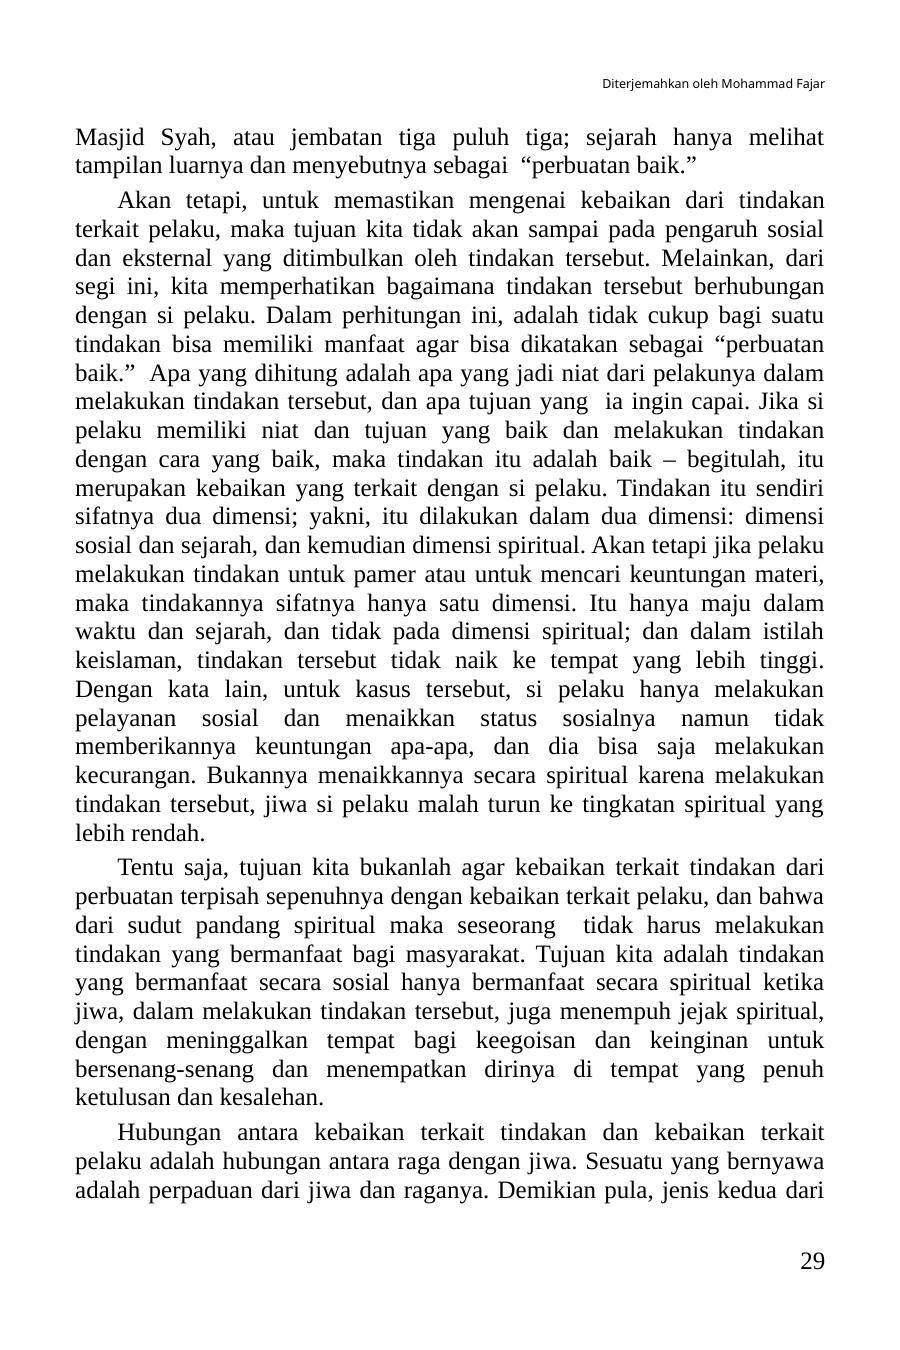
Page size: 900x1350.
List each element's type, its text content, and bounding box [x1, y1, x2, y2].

text Hubungan antara kebaikan terkait tindakan dan kebaikan terkait pelaku adalah hubungan antara raga dengan jiwa. Sesuatu yang bernyawa adalah perpaduan dari jiwa dan raganya. Demikian pula, jenis kedua dari [75, 1117, 825, 1203]
text Masjid Syah, atau jembatan tiga puluh tiga; sejarah hanya melihat tampilan luarnya dan menyebutnya sebagai “perbuatan baik.” [75, 122, 825, 179]
text Tentu saja, tujuan kita bukanlah agar kebaikan terkait tindakan dari perbuatan terpisah sepenuhnya dengan kebaikan terkait pelaku, dan bahwa dari sudut pandang spiritual maka seseorang tidak harus melakukan tindakan yang bermanfaat bagi masyarakat. Tujuan kita adalah tindakan yang bermanfaat secara sosial hanya bermanfaat secara spiritual ketika jiwa, dalam melakukan tindakan tersebut, juga menempuh jejak spiritual, dengan meninggalkan tempat bagi keegoisan dan keinginan untuk bersenang-senang dan menempatkan dirinya di tempat yang penuh ketulusan dan kesalehan. [75, 852, 825, 1111]
text Akan tetapi, untuk memastikan mengenai kebaikan dari tindakan terkait pelaku, maka tujuan kita tidak akan sampai pada pengaruh sosial dan eksternal yang ditimbulkan oleh tindakan tersebut. Melainkan, dari segi ini, kita memperhatikan bagaimana tindakan tersebut berhubungan dengan si pelaku. Dalam perhitungan ini, adalah tidak cukup bagi suatu tindakan bisa memiliki manfaat agar bisa dikatakan sebagai “perbuatan baik.” Apa yang dihitung adalah apa yang jadi niat dari pelakunya dalam melakukan tindakan tersebut, dan apa tujuan yang ia ingin capai. Jika si pelaku memiliki niat dan tujuan yang baik dan melakukan tindakan dengan cara yang baik, maka tindakan itu adalah baik – begitulah, itu merupakan kebaikan yang terkait dengan si pelaku. Tindakan itu sendiri sifatnya dua dimensi; yakni, itu dilakukan dalam dua dimensi: dimensi sosial dan sejarah, dan kemudian dimensi spiritual. Akan tetapi jika pelaku melakukan tindakan untuk pamer atau untuk mencari keuntungan materi, maka tindakannya sifatnya hanya satu dimensi. Itu hanya maju dalam waktu dan sejarah, dan tidak pada dimensi spiritual; dan dalam istilah keislaman, tindakan tersebut tidak naik ke tempat yang lebih tinggi. Dengan kata lain, untuk kasus tersebut, si pelaku hanya melakukan pelayanan sosial dan menaikkan status sosialnya namun tidak memberikannya keuntungan apa-apa, dan dia bisa saja melakukan kecurangan. Bukannya menaikkannya secara spiritual karena melakukan tindakan tersebut, jiwa si pelaku malah turun ke tingkatan spiritual yang lebih rendah. [75, 185, 825, 846]
